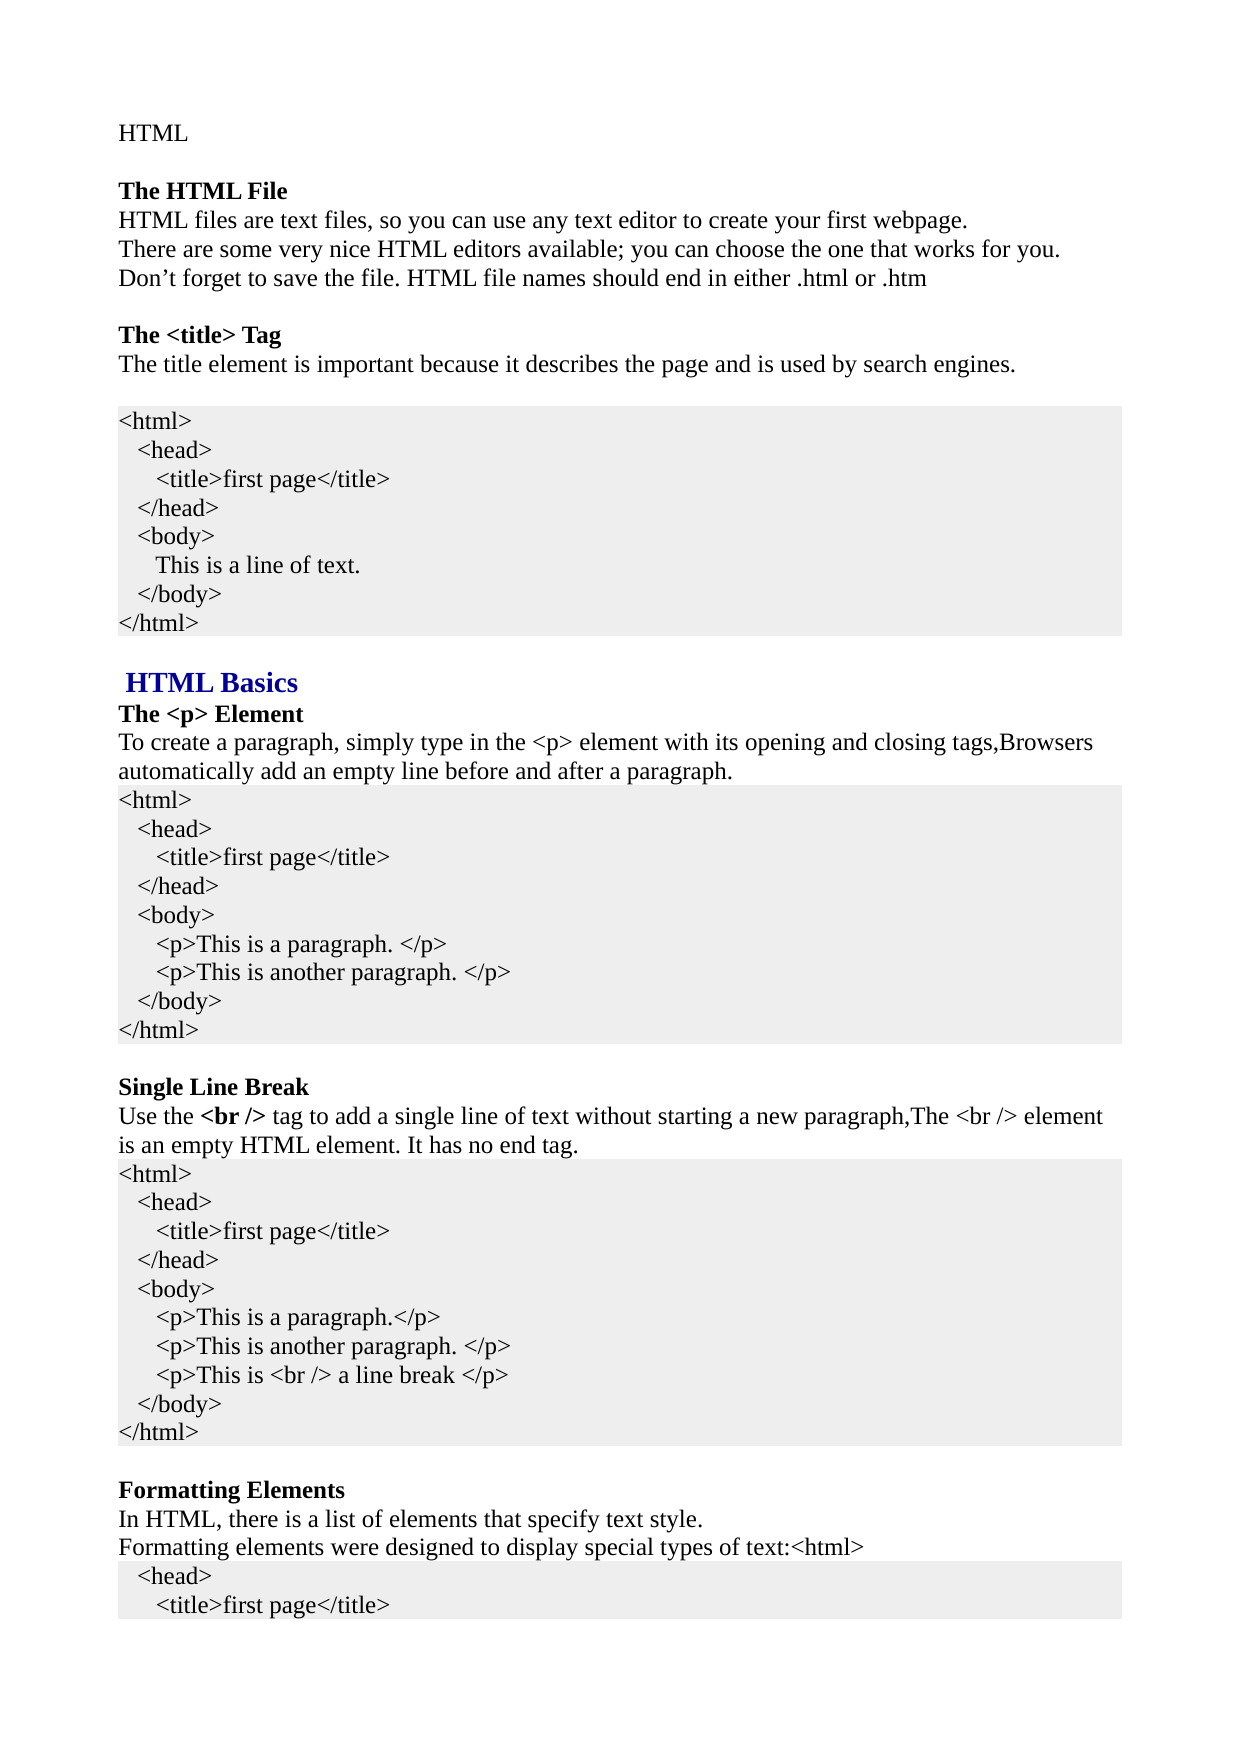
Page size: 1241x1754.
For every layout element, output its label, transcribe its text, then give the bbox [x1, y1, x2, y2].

text <p>This is another paragraph. </p> [118, 1331, 1122, 1360]
text <body> [118, 521, 1122, 550]
text This is a line of text. [118, 550, 1122, 579]
text <head> [118, 435, 1122, 464]
text The <title> Tag [118, 320, 1122, 349]
text <body> [118, 1274, 1122, 1302]
text <html> [118, 406, 1122, 435]
text <head> [118, 1561, 1122, 1590]
text </body> [118, 986, 1122, 1015]
text </body> [118, 1389, 1122, 1417]
text Use the <br /> tag to add a single line of text without starting a new paragraph,The <br /> element is an empty HTML element. It has no end tag. [118, 1101, 1122, 1159]
text <p>This is another paragraph. </p> [118, 957, 1122, 986]
text <html> [118, 1159, 1122, 1187]
text <head> [118, 814, 1122, 842]
text Formatting Elements [118, 1475, 1122, 1504]
text <body> [118, 900, 1122, 929]
text Don’t forget to save the file. HTML file names should end in either .html or .htm [118, 263, 1122, 291]
text The HTML File [118, 176, 1122, 205]
text <p>This is <br /> a line break </p> [118, 1360, 1122, 1389]
text <head> [118, 1187, 1122, 1216]
text <html> [118, 785, 1122, 814]
text </head> [118, 871, 1122, 900]
text </html> [118, 1015, 1122, 1044]
text The title element is important because it describes the page and is used by search engines. [118, 349, 1122, 378]
text Formatting elements were designed to display special types of text:<html> [118, 1532, 1122, 1561]
text HTML Basics [118, 665, 1122, 699]
text There are some very nice HTML editors available; you can choose the one that works for you. [118, 234, 1122, 263]
text HTML files are text files, so you can use any text editor to create your first webpage. [118, 205, 1122, 234]
text Single Line Break [118, 1072, 1122, 1101]
text <title>first page</title> [118, 1216, 1122, 1245]
text <title>first page</title> [118, 1590, 1122, 1619]
text </head> [118, 1245, 1122, 1274]
text </head> [118, 493, 1122, 521]
text </html> [118, 608, 1122, 636]
text </body> [118, 579, 1122, 608]
text In HTML, there is a list of elements that specify text style. [118, 1504, 1122, 1532]
text <p>This is a paragraph. </p> [118, 929, 1122, 957]
text <title>first page</title> [118, 464, 1122, 493]
text <p>This is a paragraph.</p> [118, 1302, 1122, 1331]
text To create a paragraph, simply type in the <p> element with its opening and closing tags,Browsers automatically add an empty line before and after a paragraph. [118, 727, 1122, 785]
text The <p> Element [118, 699, 1122, 727]
text <title>first page</title> [118, 842, 1122, 871]
text </html> [118, 1417, 1122, 1446]
